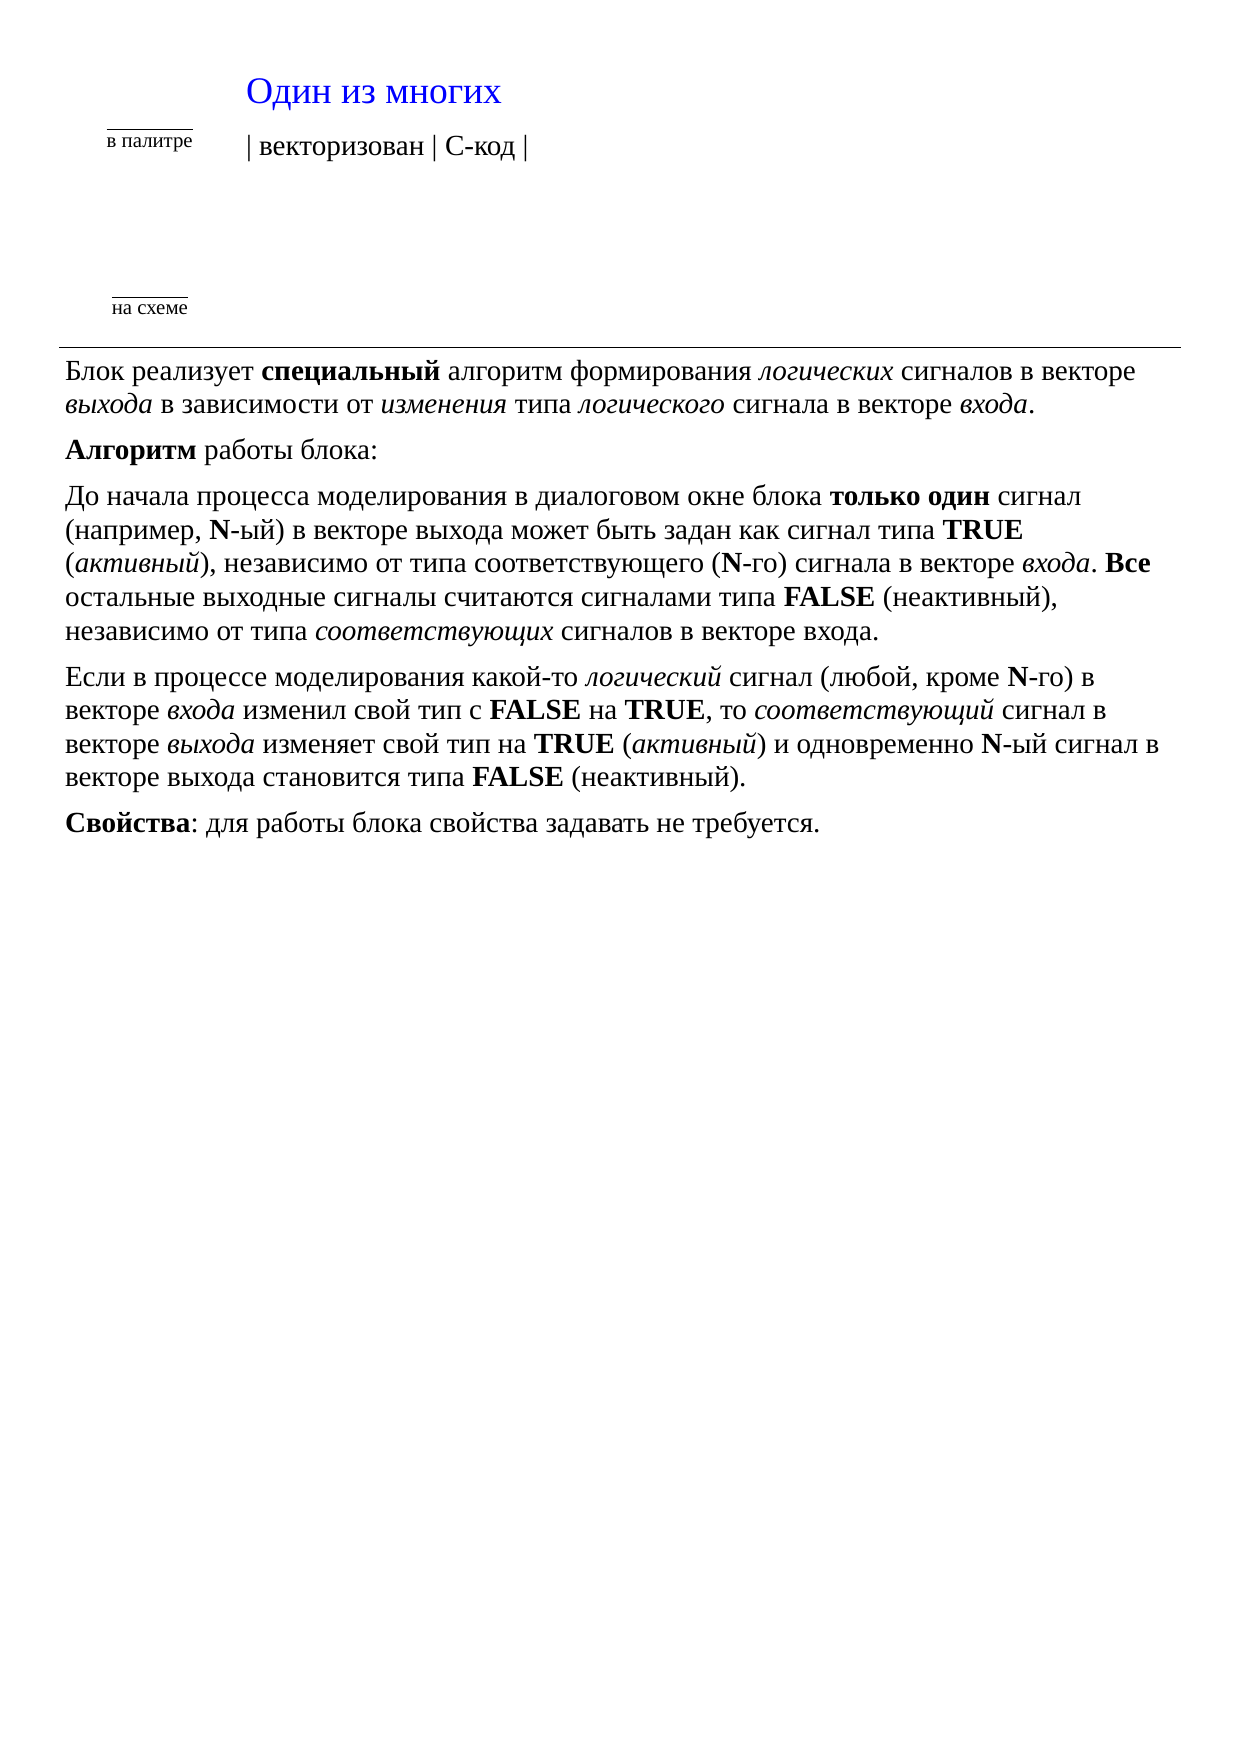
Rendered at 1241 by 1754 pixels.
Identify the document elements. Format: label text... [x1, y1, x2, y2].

table_cell | векторизован | C-код | [240, 122, 1181, 179]
table_header Один из многих [240, 59, 1181, 122]
table_cell в палитре [59, 122, 240, 179]
table_header [59, 59, 240, 122]
table_cell [240, 179, 1181, 289]
table_cell [59, 179, 240, 289]
table_cell [240, 290, 1181, 347]
table_cell на схеме [59, 290, 240, 347]
table_cell Блок реализует специальный алгоритм формирования логических сигналов в векторе выхода в зависимости от изменения типа логического сигнала в векторе входа. Алгоритм работы блока: До начала процесса моделирования в диалоговом окне блока только один сигнал (например, N-ый) в векторе выхода может быть задан как сигнал типа TRUE (активный), независимо от типа соответствующего (N-го) сигнала в векторе входа. Все остальные выходные сигналы считаются сигналами типа FALSE (неактивный), независимо от типа соответствующих сигналов в векторе входа. Если в процессе моделирования какой-то логический сигнал (любой, кроме N-го) в векторе входа изменил свой тип с FALSE на TRUE, то соответствующий сигнал в векторе выхода изменяет свой тип на TRUE (активный) и одновременно N-ый сигнал в векторе выхода становится типа FALSE (неактивный). Свойства: для работы блока свойства задавать не требуется. [59, 348, 1181, 857]
